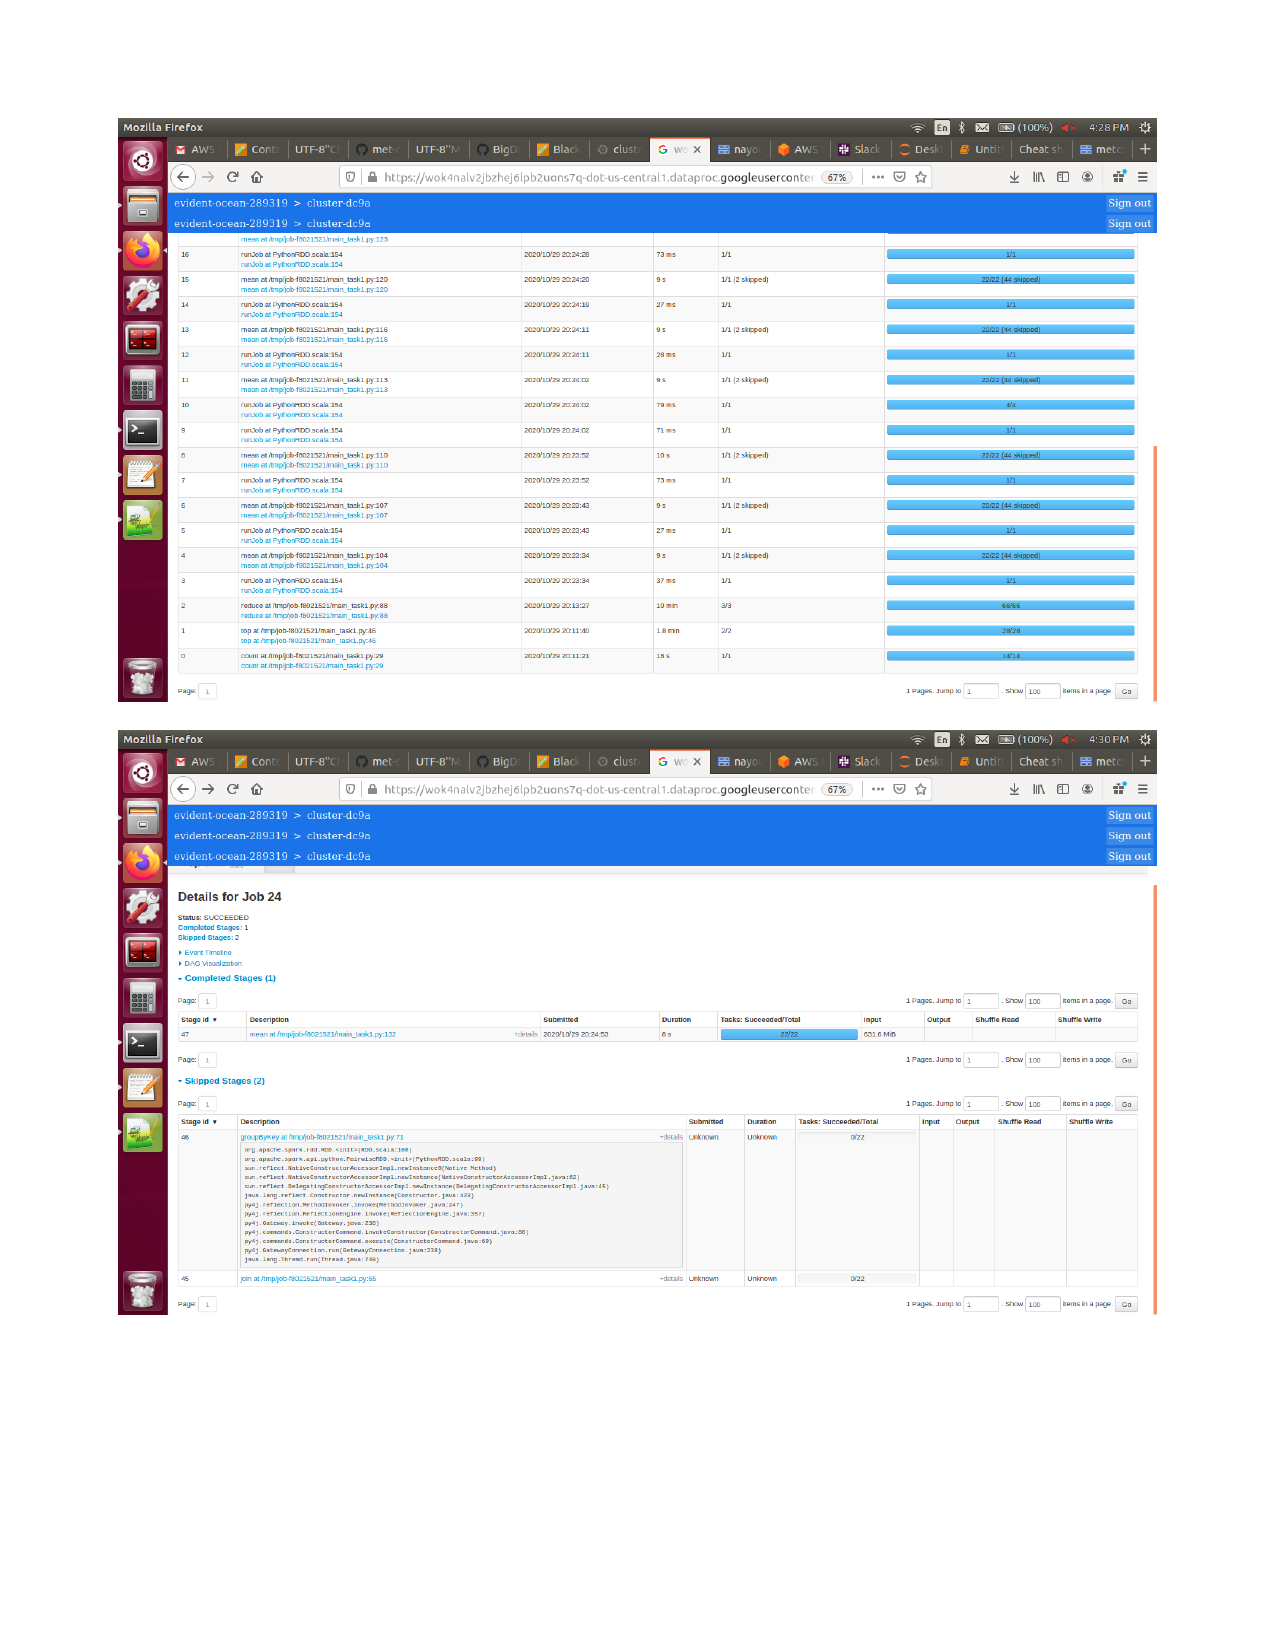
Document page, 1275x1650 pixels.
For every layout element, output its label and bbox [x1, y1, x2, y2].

picture [118, 118, 1157, 702]
picture [118, 730, 1157, 1315]
